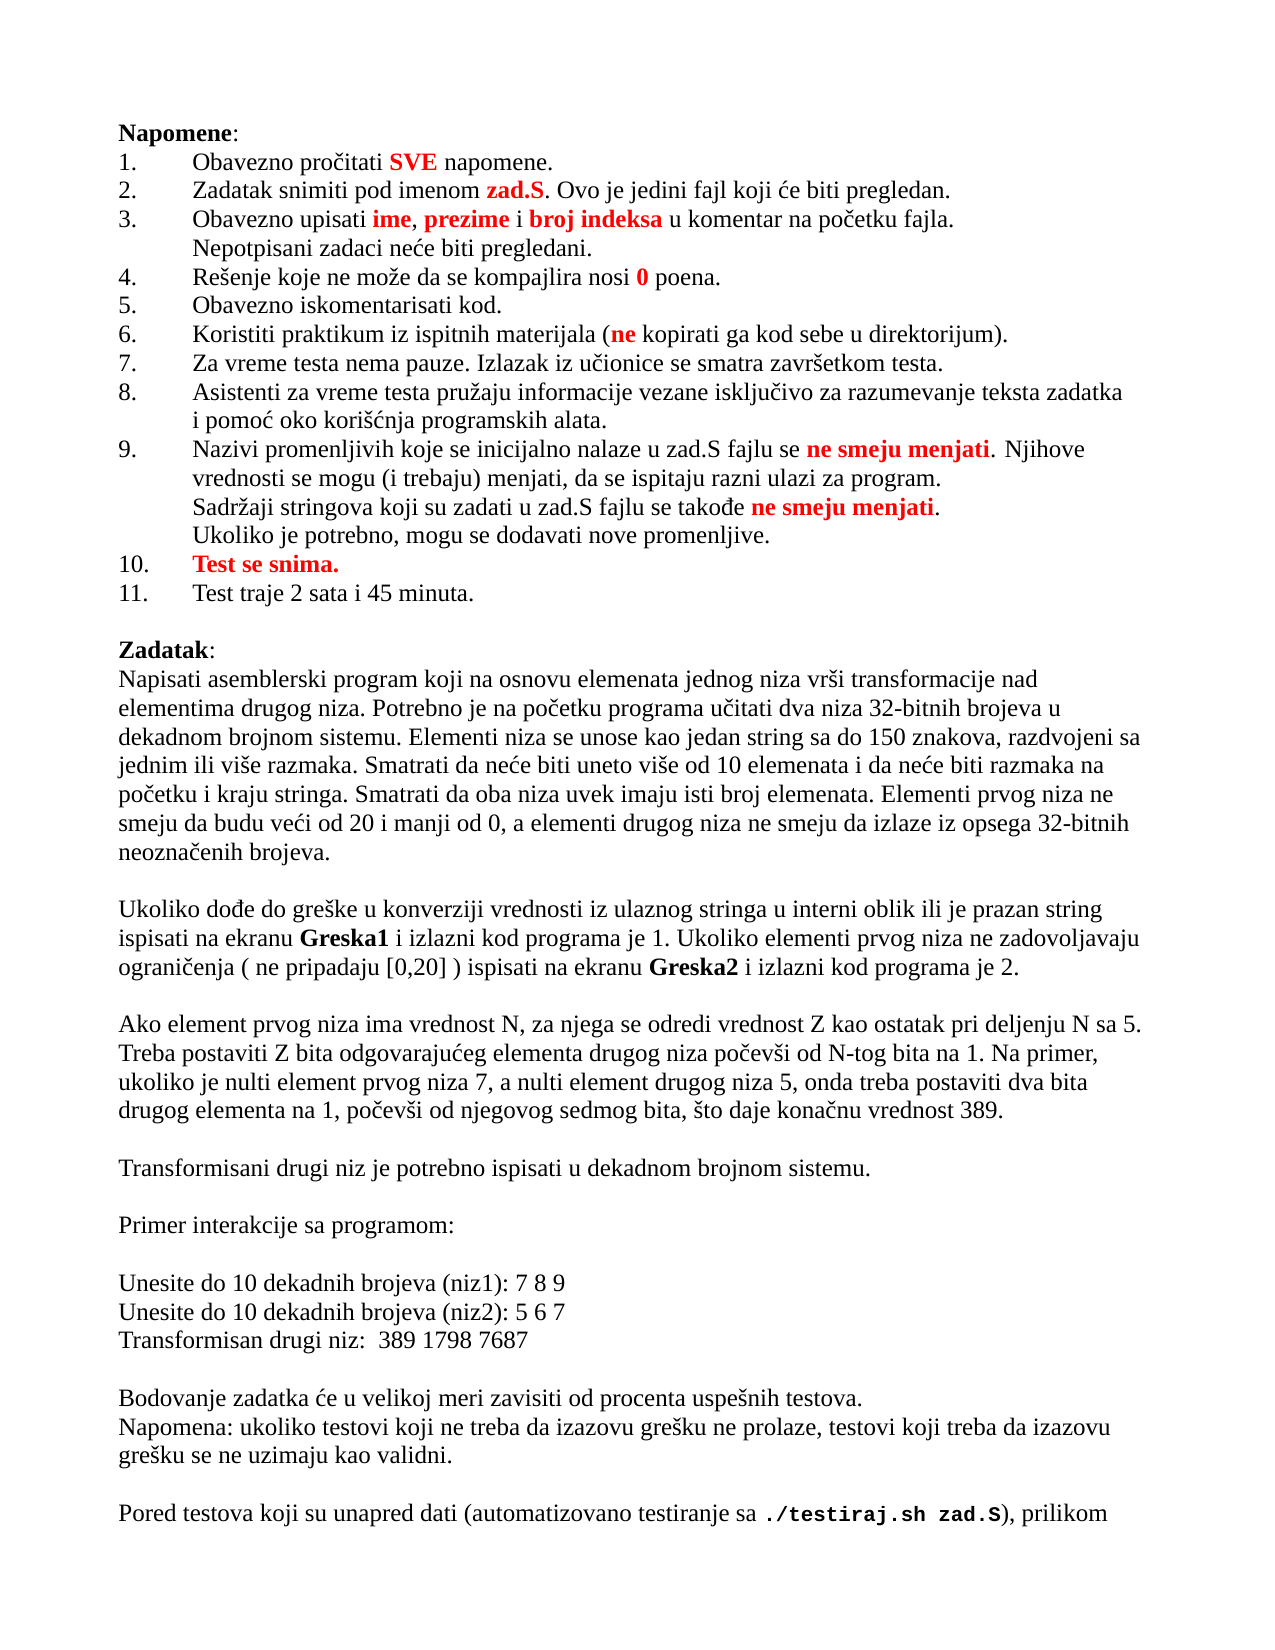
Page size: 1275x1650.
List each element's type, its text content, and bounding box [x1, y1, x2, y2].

text Ukoliko je potrebno, mogu se dodavati nove promenljive. [118, 521, 1157, 549]
text Napisati asemblerski program koji na osnovu elemenata jednog niza vrši transformacije nad elementima drugog niza. Potrebno je na početku programa učitati dva niza 32-bitnih brojeva u dekadnom brojnom sistemu. Elementi niza se unose kao jedan string sa do 150 znakova, razdvojeni sa jednim ili više razmaka. Smatrati da neće biti uneto više od 10 elemenata i da neće biti razmaka na početku i kraju stringa. Smatrati da oba niza uvek imaju isti broj elemenata. Elementi prvog niza ne smeju da budu veći od 20 i manji od 0, a elementi drugog niza ne smeju da izlaze iz opsega 32-bitnih neoznačenih brojeva. [118, 664, 1157, 866]
text 7. Za vreme testa nema pauze. Izlazak iz učionice se smatra završetkom testa. [118, 348, 1157, 377]
text Ukoliko dođe do greške u konverziji vrednosti iz ulaznog stringa u interni oblik ili je prazan string ispisati na ekranu Greska1 i izlazni kod programa je 1. Ukoliko elementi prvog niza ne zadovoljavaju ograničenja ( ne pripadaju [0,20] ) ispisati na ekranu Greska2 i izlazni kod programa je 2. [118, 894, 1157, 981]
text Bodovanje zadatka će u velikoj meri zavisiti od procenta uspešnih testova. [118, 1383, 1157, 1412]
text Zadatak: [118, 636, 1157, 664]
text Primer interakcije sa programom: [118, 1211, 1157, 1239]
text 4. Rešenje koje ne može da se kompajlira nosi 0 poena. [118, 262, 1157, 291]
text 2. Zadatak snimiti pod imenom zad.S. Ovo je jedini fajl koji će biti pregledan. [118, 176, 1157, 204]
text Transformisan drugi niz: 389 1798 7687 [118, 1326, 1157, 1354]
text Napomene: [118, 118, 1157, 147]
text Napomena: ukoliko testovi koji ne treba da izazovu grešku ne prolaze, testovi koji treba da izazovu grešku se ne uzimaju kao validni. [118, 1412, 1157, 1469]
text Ako element prvog niza ima vrednost N, za njega se odredi vrednost Z kao ostatak pri deljenju N sa 5. [118, 1009, 1157, 1038]
text Pored testova koji su unapred dati (automatizovano testiranje sa ./testiraj.sh zad.S), prilikom [118, 1498, 1157, 1528]
text 6. Koristiti praktikum iz ispitnih materijala (ne kopirati ga kod sebe u direktorijum). [118, 319, 1157, 348]
text 9. Nazivi promenljivih koje se inicijalno nalaze u zad.S fajlu se ne smeju menjati. Njihove vrednosti se mogu (i trebaju) menjati, da se ispitaju razni ulazi za program. [118, 434, 1157, 492]
text 11. Test traje 2 sata i 45 minuta. [118, 578, 1157, 607]
text Sadržaji stringova koji su zadati u zad.S fajlu se takođe ne smeju menjati. [118, 492, 1157, 521]
text Unesite do 10 dekadnih brojeva (niz1): 7 8 9 [118, 1268, 1157, 1297]
text 1. Obavezno pročitati SVE napomene. [118, 147, 1157, 176]
text 8. Asistenti za vreme testa pružaju informacije vezane isključivo za razumevanje teksta zadatka i pomoć oko korišćnja programskih alata. [118, 377, 1157, 434]
text 3. Obavezno upisati ime, prezime i broj indeksa u komentar na početku fajla. [118, 204, 1157, 233]
text 5. Obavezno iskomentarisati kod. [118, 291, 1157, 319]
text Unesite do 10 dekadnih brojeva (niz2): 5 6 7 [118, 1297, 1157, 1326]
text Treba postaviti Z bita odgovarajućeg elementa drugog niza počevši od N-tog bita na 1. Na primer, ukoliko je nulti element prvog niza 7, a nulti element drugog niza 5, onda treba postaviti dva bita drugog elementa na 1, počevši od njegovog sedmog bita, što daje konačnu vrednost 389. [118, 1038, 1157, 1124]
text 10. Test se snima. [118, 549, 1157, 578]
text Nepotpisani zadaci neće biti pregledani. [118, 233, 1157, 262]
text Transformisani drugi niz je potrebno ispisati u dekadnom brojnom sistemu. [118, 1153, 1157, 1182]
